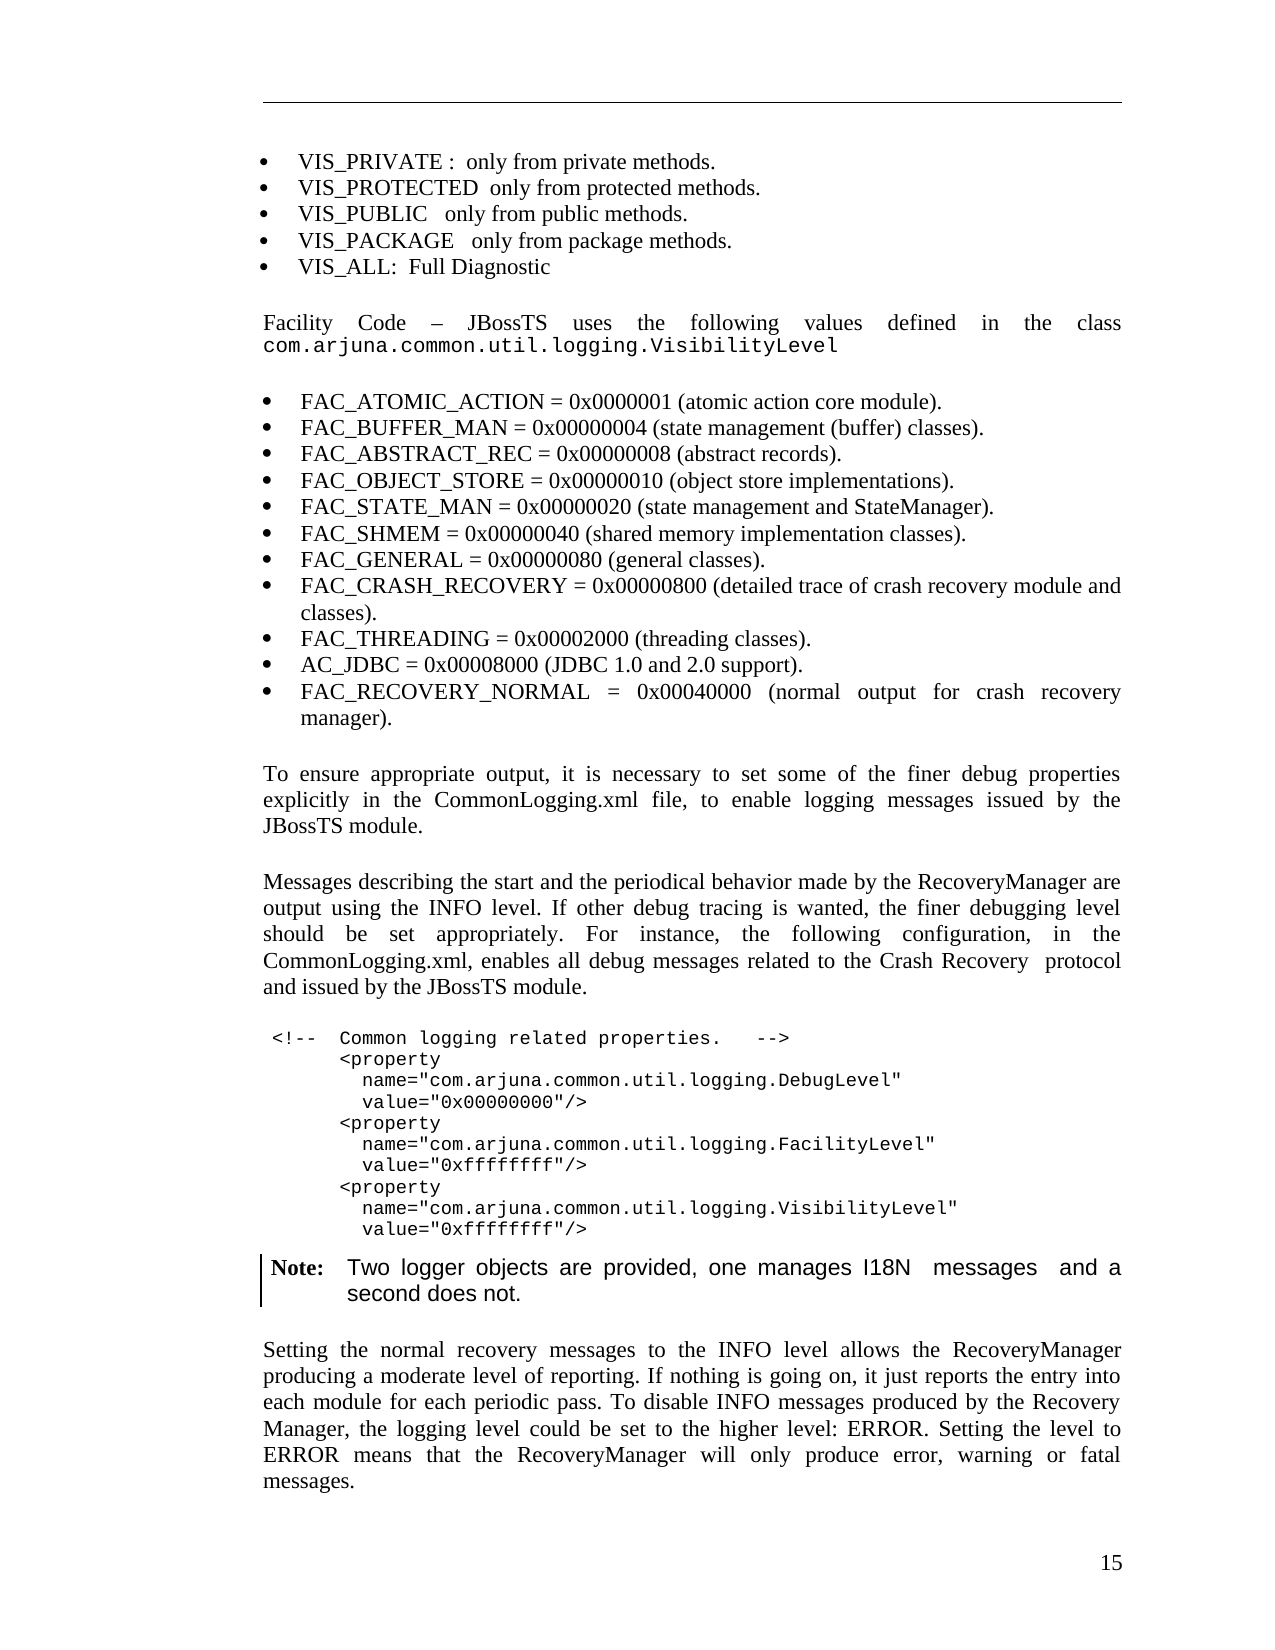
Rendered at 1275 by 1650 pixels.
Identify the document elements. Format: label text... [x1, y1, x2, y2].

list VIS_PUBLIC only from public methods. [260, 200, 1122, 227]
list FAC_SHMEM = 0x00000040 (shared memory implementation classes). [263, 519, 1122, 546]
text <property [272, 1050, 1122, 1071]
list VIS_PRIVATE : only from private methods. [260, 148, 1122, 174]
text value="0xffffffff"/> [272, 1220, 1122, 1241]
text value="0x00000000"/> [272, 1092, 1122, 1114]
text name="com.arjuna.common.util.logging.DebugLevel" [272, 1071, 1122, 1092]
list VIS_ALL: Full Diagnostic [260, 253, 1122, 279]
list FAC_GENERAL = 0x00000080 (general classes). [263, 546, 1122, 572]
list FAC_ATOMIC_ACTION = 0x0000001 (atomic action core module). [263, 388, 1122, 414]
list FAC_BUFFER_MAN = 0x00000004 (state management (buffer) classes). [263, 414, 1122, 441]
text <property name="com.arjuna.common.util.logging.FacilityLevel" [272, 1114, 1122, 1156]
list FAC_STATE_MAN = 0x00000020 (state management and StateManager). [263, 493, 1122, 519]
list FAC_CRASH_RECOVERY = 0x00000800 (detailed trace of crash recovery module and classes). [263, 572, 1122, 625]
text To ensure appropriate output, it is necessary to set some of the finer debug properties explicitly in the CommonLogging.xml file, to enable logging messages issued by the JBossTS module. [263, 759, 1122, 839]
list FAC_OBJECT_STORE = 0x00000010 (object store implementations). [263, 467, 1122, 493]
list FAC_THREADING = 0x00002000 (threading classes). [263, 625, 1122, 651]
list FAC_ABSTRACT_REC = 0x00000008 (abstract records). [263, 441, 1122, 467]
text <property name="com.arjuna.common.util.logging.VisibilityLevel" [272, 1177, 1122, 1220]
list VIS_PROTECTED only from protected methods. [260, 174, 1122, 200]
list Two logger objects are provided, one manages I18N messages and a second does not. [262, 1254, 1122, 1307]
text Facility Code – JBossTS uses the following values defined in the class com.arjuna.common.util.logging.VisibilityLevel [263, 309, 1122, 359]
list FAC_RECOVERY_NORMAL = 0x00040000 (normal output for crash recovery manager). [263, 678, 1122, 730]
text Setting the normal recovery messages to the INFO level allows the RecoveryManager producing a moderate level of reporting. If nothing is going on, it just reports the entry into each module for each periodic pass. To disable INFO messages produced by the Recovery Manager, the logging level could be set to the higher level: ERROR. Setting the level to ERROR means that the RecoveryManager will only produce error, warning or fatal messages. [263, 1336, 1122, 1494]
text <!-- Common logging related properties. --> [272, 1029, 1122, 1050]
text value="0xffffffff"/> [272, 1156, 1122, 1177]
text Messages describing the start and the periodical behavior made by the RecoveryManager are output using the INFO level. If other debug tracing is wanted, the finer debugging level should be set appropriately. For instance, the following configuration, in the CommonLogging.xml, enables all debug messages related to the Crash Recovery protocol and issued by the JBossTS module. [263, 868, 1122, 999]
list VIS_PACKAGE only from package methods. [260, 227, 1122, 253]
list AC_JDBC = 0x00008000 (JDBC 1.0 and 2.0 support). [263, 651, 1122, 678]
